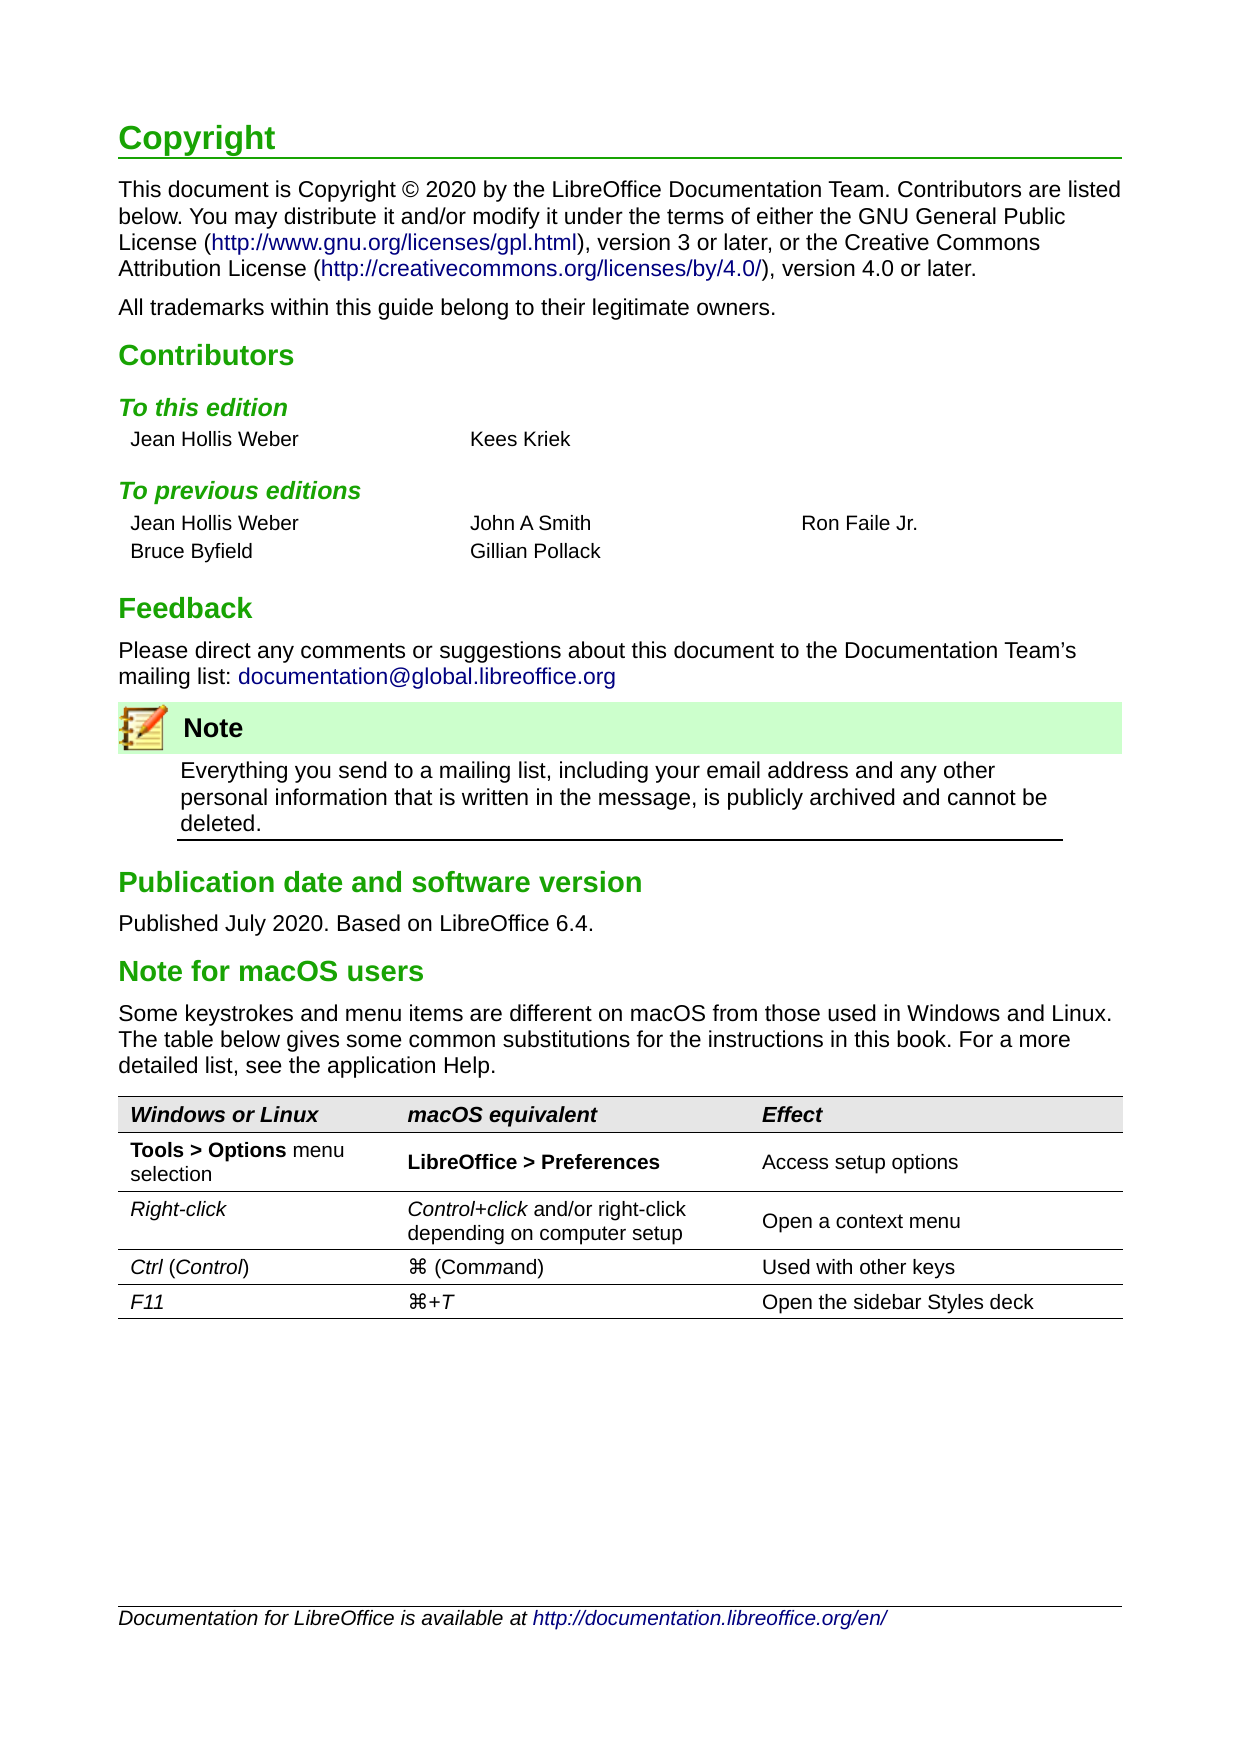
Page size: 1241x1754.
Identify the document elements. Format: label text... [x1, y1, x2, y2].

table_cell Gillian Pollack [458, 539, 789, 568]
subtitle Publication date and software version [118, 865, 1122, 898]
table_cell Control+click and/or right-click depending on computer setup [396, 1192, 750, 1249]
subtitle Contributors [118, 338, 1122, 372]
table_header macOS equivalent [396, 1097, 750, 1132]
table_cell Right-click [118, 1192, 396, 1249]
subtitle Note [118, 702, 1122, 754]
table_cell Bruce Byfield [118, 539, 458, 568]
table_header [789, 427, 1122, 456]
subtitle To this edition [118, 392, 1122, 421]
table_cell Access setup options [750, 1133, 1123, 1191]
text Please direct any comments or suggestions about this document to the Documentation Team’s mailing list: documentation@global.libreoffice.org [118, 637, 1122, 689]
table_cell ⌘+T [396, 1285, 750, 1318]
text Published July 2020. Based on LibreOffice 6.4. [118, 910, 1122, 937]
table_header Ron Faile Jr. [789, 511, 1122, 539]
picture [119, 703, 170, 754]
table_header Jean Hollis Weber [118, 511, 458, 539]
table_header Kees Kriek [458, 427, 789, 456]
subtitle Feedback [118, 591, 1122, 625]
table_header Windows or Linux [118, 1097, 396, 1132]
table_cell Tools > Options menu selection [118, 1133, 396, 1191]
table_header John A Smith [458, 511, 789, 539]
table_header Effect [750, 1097, 1123, 1132]
table_cell LibreOffice > Preferences [396, 1133, 750, 1191]
table_header Jean Hollis Weber [118, 427, 458, 456]
subtitle To previous editions [118, 476, 1122, 505]
table_cell Used with other keys [750, 1250, 1123, 1283]
text This document is Copyright © 2020 by the LibreOffice Documentation Team. Contributors are listed below. You may distribute it and/or modify it under the terms of either the GNU General Public License (http://www.gnu.org/licenses/gpl.html), version 3 or later, or the Creative Commons Attribution License (http://creativecommons.org/licenses/by/4.0/), version 4.0 or later. [118, 176, 1122, 282]
table_cell Open the sidebar Styles deck [750, 1285, 1123, 1318]
table_cell Ctrl (Control) [118, 1250, 396, 1283]
table_cell ⌘ (Command) [396, 1250, 750, 1283]
text Some keystrokes and menu items are different on macOS from those used in Windows and Linux. The table below gives some common substitutions for the instructions in this book. For a more detailed list, see the application Help. [118, 999, 1122, 1079]
table_cell [789, 539, 1122, 568]
text All trademarks within this guide belong to their legitimate owners. [118, 294, 1122, 321]
text Everything you send to a mailing list, including your email address and any other personal information that is written in the message, is publicly archived and cannot be deleted. [177, 754, 1063, 839]
table_cell F11 [118, 1285, 396, 1318]
subtitle Copyright [118, 118, 1122, 157]
table_cell Open a context menu [750, 1192, 1123, 1249]
subtitle Note for macOS users [118, 954, 1122, 988]
